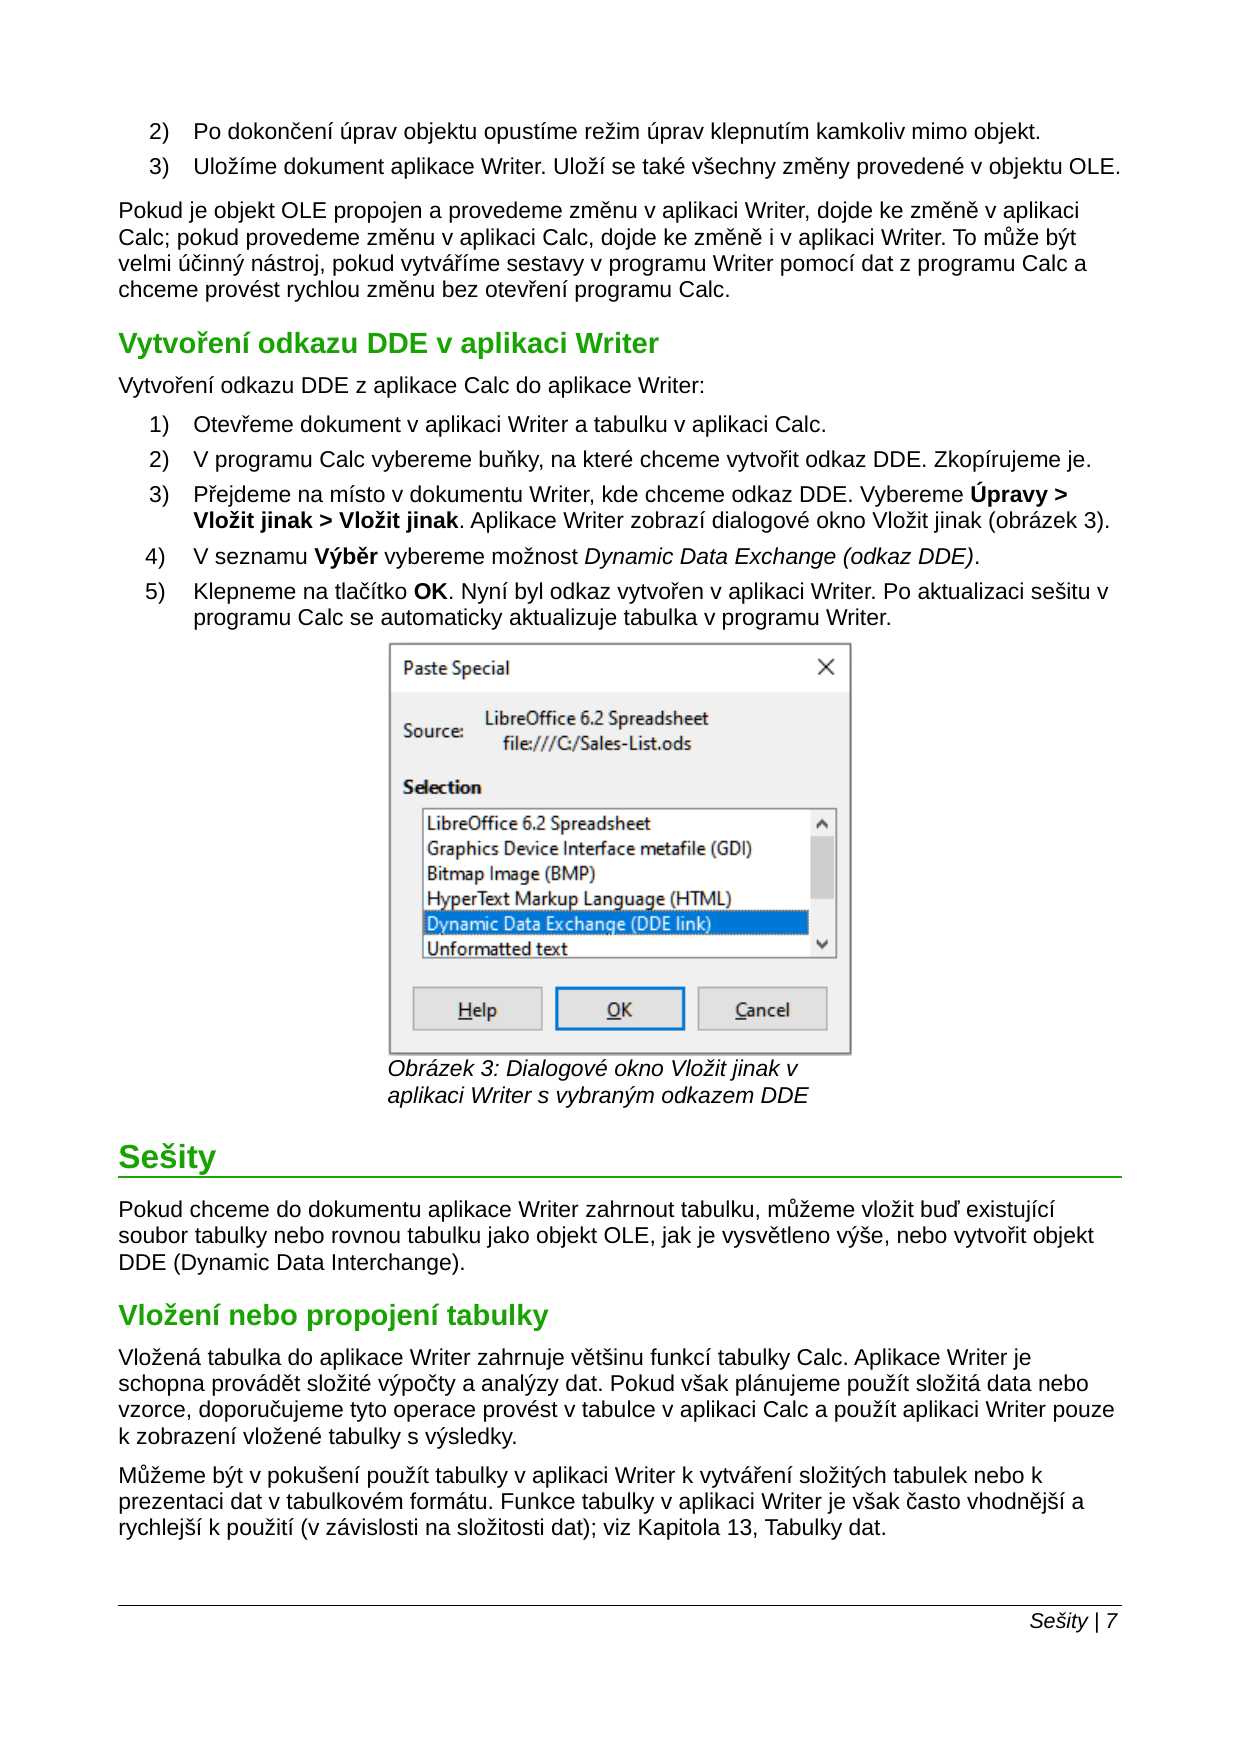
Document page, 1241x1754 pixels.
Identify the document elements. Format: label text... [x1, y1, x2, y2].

list Přejdeme na místo v dokumentu Writer, kde chceme odkaz DDE. Vybereme Úpravy > Vložit jinak > Vložit jinak. Aplikace Writer zobrazí dialogové okno Vložit jinak (obrázek 3). [169, 481, 1122, 534]
picture [388, 642, 853, 1056]
subtitle Vložení nebo propojení tabulky [118, 1298, 1122, 1332]
subtitle Sešity [118, 1137, 1122, 1176]
list Otevřeme dokument v aplikaci Writer a tabulku v aplikaci Calc. [169, 411, 1122, 437]
list Klepneme na tlačítko OK. Nyní byl odkaz vytvořen v aplikaci Writer. Po aktualizaci sešitu v programu Calc se automaticky aktualizuje tabulka v programu Writer. [165, 578, 1122, 631]
list Po dokončení úprav objektu opustíme režim úprav klepnutím kamkoliv mimo objekt. [169, 118, 1122, 144]
subtitle Vytvoření odkazu DDE v aplikaci Writer [118, 326, 1122, 360]
text Pokud je objekt OLE propojen a provedeme změnu v aplikaci Writer, dojde ke změně v aplikaci Calc; pokud provedeme změnu v aplikaci Calc, dojde ke změně i v aplikaci Writer. To může být velmi účinný nástroj, pokud vytváříme sestavy v programu Writer pomocí dat z programu Calc a chceme provést rychlou změnu bez otevření programu Calc. [118, 197, 1122, 303]
list Vytvoření odkazu DDE z aplikace Calc do aplikace Writer: [118, 372, 1122, 398]
list V seznamu Výběr vybereme možnost Dynamic Data Exchange (odkaz DDE). [165, 543, 1122, 569]
list Uložíme dokument aplikace Writer. Uloží se také všechny změny provedené v objektu OLE. [169, 153, 1122, 180]
text Vložená tabulka do aplikace Writer zahrnuje většinu funkcí tabulky Calc. Aplikace Writer je schopna provádět složité výpočty a analýzy dat. Pokud však plánujeme použít složitá data nebo vzorce, doporučujeme tyto operace provést v tabulce v aplikaci Calc a použít aplikaci Writer pouze k zobrazení vložené tabulky s výsledky. [118, 1344, 1122, 1449]
text Můžeme být v pokušení použít tabulky v aplikaci Writer k vytváření složitých tabulek nebo k prezentaci dat v tabulkovém formátu. Funkce tabulky v aplikaci Writer je však často vhodnější a rychlejší k použití (v závislosti na složitosti dat); viz Kapitola 13, Tabulky dat. [118, 1462, 1122, 1541]
text Pokud chceme do dokumentu aplikace Writer zahrnout tabulku, můžeme vložit buď existující soubor tabulky nebo rovnou tabulku jako objekt OLE, jak je vysvětleno výše, nebo vytvořit objekt DDE (Dynamic Data Interchange). [118, 1196, 1122, 1275]
text Obrázek 3: Dialogové okno Vložit jinak v aplikaci Writer s vybraným odkazem DDE [387, 642, 853, 1108]
list V programu Calc vybereme buňky, na které chceme vytvořit odkaz DDE. Zkopírujeme je. [169, 446, 1122, 472]
